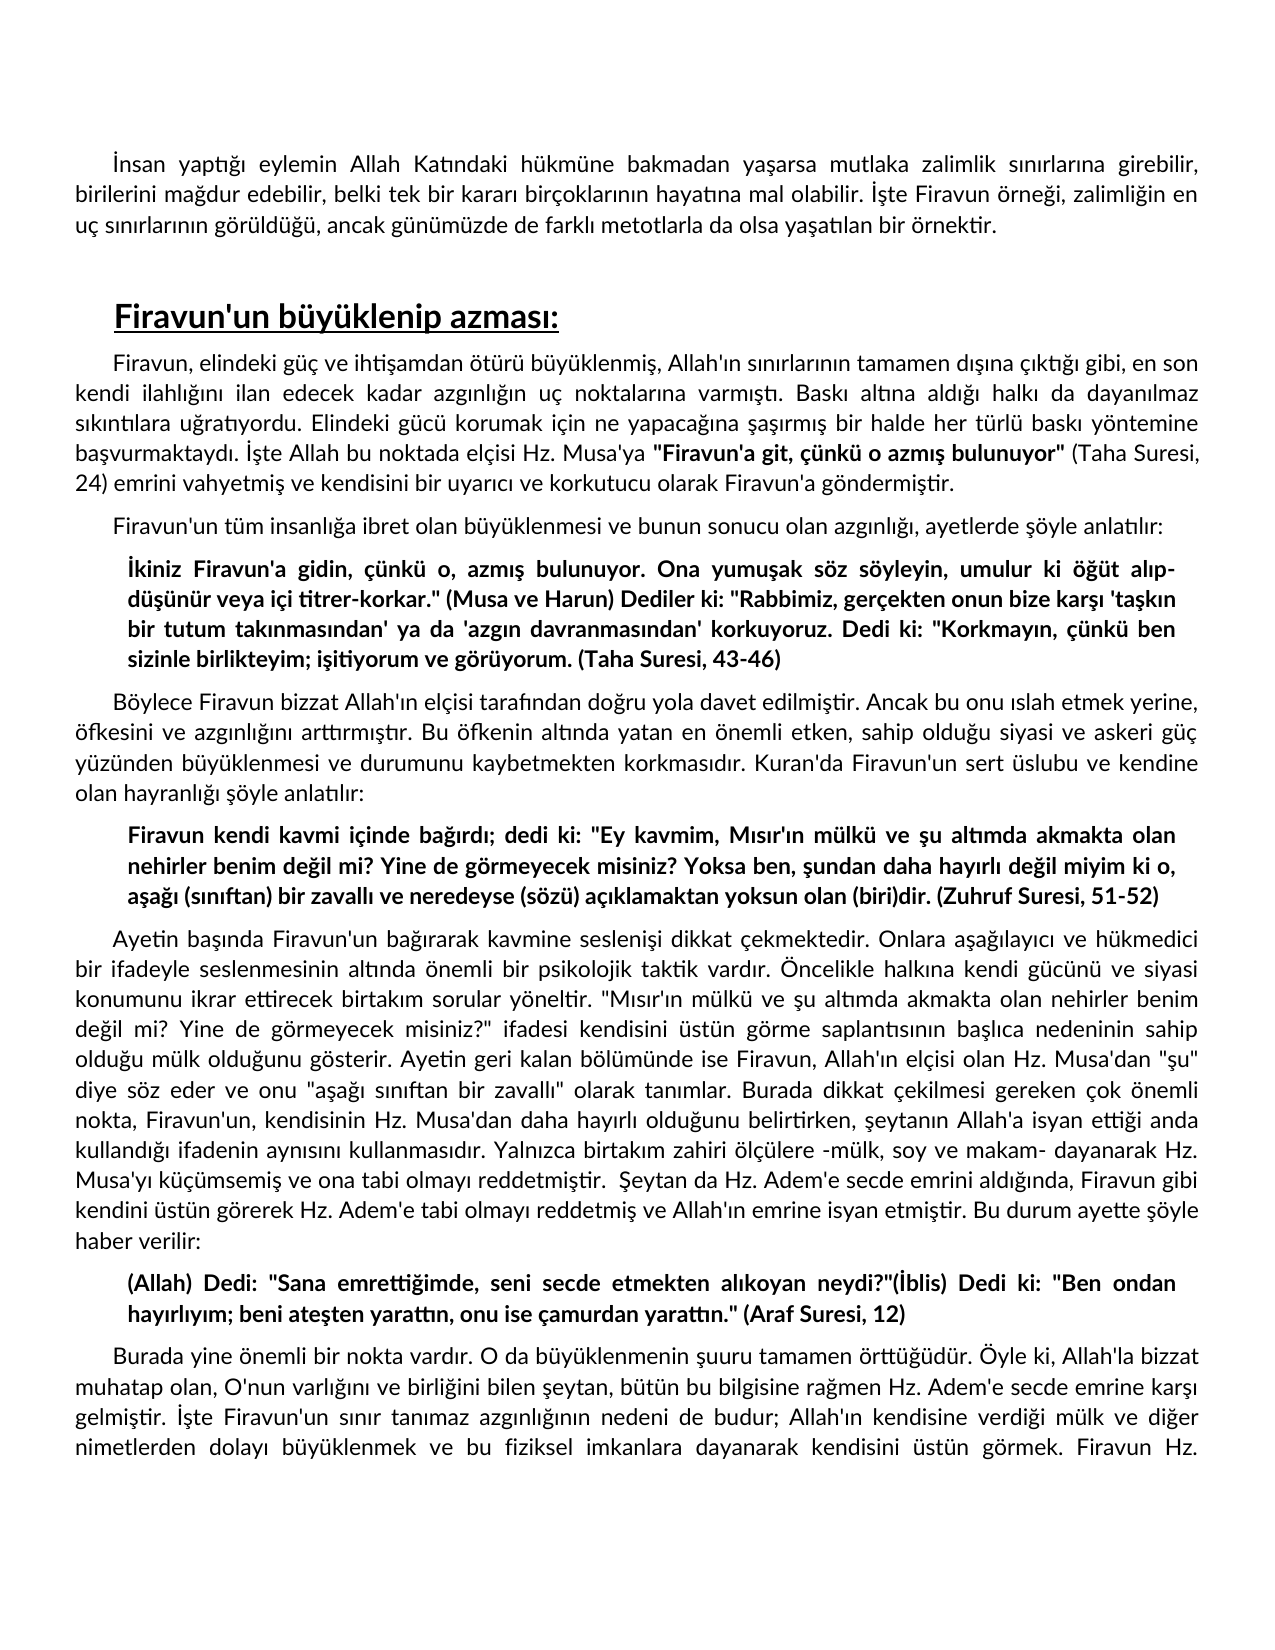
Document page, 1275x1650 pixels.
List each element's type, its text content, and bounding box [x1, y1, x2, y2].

text İkiniz Firavun'a gidin, çünkü o, azmış bulunuyor. Ona yumuşak söz söyleyin, umulur ki öğüt alıp-düşünür veya içi titrer-korkar." (Musa ve Harun) Dediler ki: "Rabbimiz, gerçekten onun bize karşı 'taşkın bir tutum takınmasından' ya da 'azgın davranmasından' korkuyoruz. Dedi ki: "Korkmayın, çünkü ben sizinle birlikteyim; işitiyorum ve görüyorum. (Taha Suresi, 43-46) [127, 554, 1177, 673]
subtitle Firavun'un büyüklenip azması: [113, 296, 1200, 336]
text Firavun, elindeki güç ve ihtişamdan ötürü büyüklenmiş, Allah'ın sınırlarının tamamen dışına çıktığı gibi, en son kendi ilahlığını ilan edecek kadar azgınlığın uç noktalarına varmıştı. Baskı altına aldığı halkı da dayanılmaz sıkıntılara uğratıyordu. Elindeki gücü korumak için ne yapacağına şaşırmış bir halde her türlü baskı yöntemine başvurmaktaydı. İşte Allah bu noktada elçisi Hz. Musa'ya "Firavun'a git, çünkü o azmış bulunuyor" (Taha Suresi, 24) emrini vahyetmiş ve kendisini bir uyarıcı ve korkutucu olarak Firavun'a göndermiştir. [75, 348, 1200, 497]
text İnsan yaptığı eylemin Allah Katındaki hükmüne bakmadan yaşarsa mutlaka zalimlik sınırlarına girebilir, birilerini mağdur edebilir, belki tek bir kararı birçoklarının hayatına mal olabilir. İşte Firavun örneği, zalimliğin en uç sınırlarının görüldüğü, ancak günümüzde de farklı metotlarla da olsa yaşatılan bir örnektir. [75, 150, 1200, 238]
text (Allah) Dedi: "Sana emrettiğimde, seni secde etmekten alıkoyan neydi?"(İblis) Dedi ki: "Ben ondan hayırlıyım; beni ateşten yarattın, onu ise çamurdan yarattın." (Araf Suresi, 12) [127, 1269, 1177, 1327]
text Ayetin başında Firavun'un bağırarak kavmine seslenişi dikkat çekmektedir. Onlara aşağılayıcı ve hükmedici bir ifadeyle seslenmesinin altında önemli bir psikolojik taktik vardır. Öncelikle halkına kendi gücünü ve siyasi konumunu ikrar ettirecek birtakım sorular yöneltir. "Mısır'ın mülkü ve şu altımda akmakta olan nehirler benim değil mi? Yine de görmeyecek misiniz?" ifadesi kendisini üstün görme saplantısının başlıca nedeninin sahip olduğu mülk olduğunu gösterir. Ayetin geri kalan bölümünde ise Firavun, Allah'ın elçisi olan Hz. Musa'dan "şu" diye söz eder ve onu "aşağı sınıftan bir zavallı" olarak tanımlar. Burada dikkat çekilmesi gereken çok önemli nokta, Firavun'un, kendisinin Hz. Musa'dan daha hayırlı olduğunu belirtirken, şeytanın Allah'a isyan ettiği anda kullandığı ifadenin aynısını kullanmasıdır. Yalnızca birtakım zahiri ölçülere -mülk, soy ve makam- dayanarak Hz. Musa'yı küçümsemiş ve ona tabi olmayı reddetmiştir. Şeytan da Hz. Adem'e secde emrini aldığında, Firavun gibi kendini üstün görerek Hz. Adem'e tabi olmayı reddetmiş ve Allah'ın emrine isyan etmiştir. Bu durum ayette şöyle haber verilir: [75, 924, 1200, 1254]
text Böylece Firavun bizzat Allah'ın elçisi tarafından doğru yola davet edilmiştir. Ancak bu onu ıslah etmek yerine, öfkesini ve azgınlığını arttırmıştır. Bu öfkenin altında yatan en önemli etken, sahip olduğu siyasi ve askeri güç yüzünden büyüklenmesi ve durumunu kaybetmekten korkmasıdır. Kuran'da Firavun'un sert üslubu ve kendine olan hayranlığı şöyle anlatılır: [75, 688, 1200, 806]
text Burada yine önemli bir nokta vardır. O da büyüklenmenin şuuru tamamen örttüğüdür. Öyle ki, Allah'la bizzat muhatap olan, O'nun varlığını ve birliğini bilen şeytan, bütün bu bilgisine rağmen Hz. Adem'e secde emrine karşı gelmiştir. İşte Firavun'un sınır tanımaz azgınlığının nedeni de budur; Allah'ın kendisine verdiği mülk ve diğer nimetlerden dolayı büyüklenmek ve bu fiziksel imkanlara dayanarak kendisini üstün görmek. Firavun Hz. [75, 1342, 1200, 1460]
text Firavun'un tüm insanlığa ibret olan büyüklenmesi ve bunun sonucu olan azgınlığı, ayetlerde şöyle anlatılır: [75, 512, 1200, 539]
text Firavun kendi kavmi içinde bağırdı; dedi ki: "Ey kavmim, Mısır'ın mülkü ve şu altımda akmakta olan nehirler benim değil mi? Yine de görmeyecek misiniz? Yoksa ben, şundan daha hayırlı değil miyim ki o, aşağı (sınıftan) bir zavallı ve neredeyse (sözü) açıklamaktan yoksun olan (biri)dir. (Zuhruf Suresi, 51-52) [127, 821, 1177, 909]
